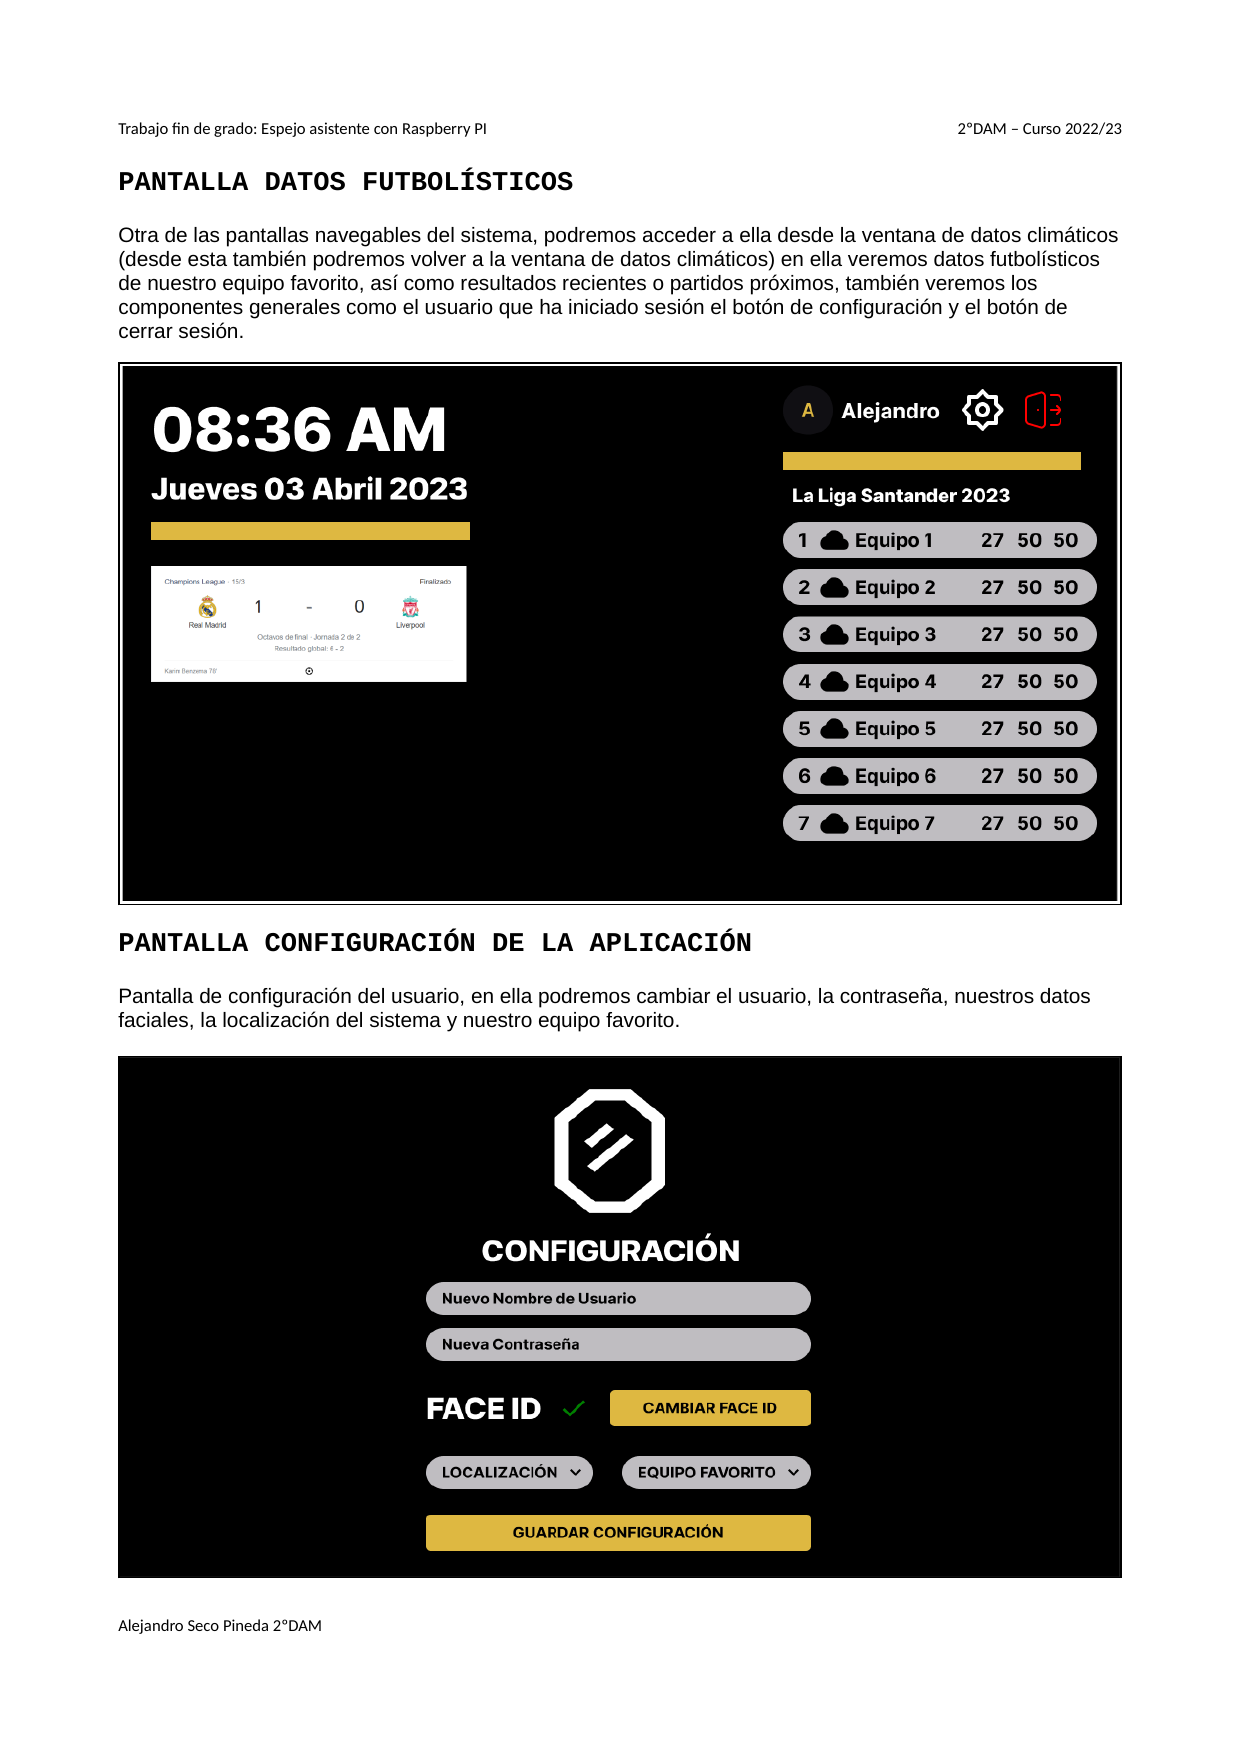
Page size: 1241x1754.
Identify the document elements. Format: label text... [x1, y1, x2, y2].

picture [122, 366, 1118, 901]
text PANTALLA CONFIGURACIÓN DE LA APLICACIÓN [118, 929, 1122, 960]
text PANTALLA DATOS FUTBOLÍSTICOS [118, 168, 1122, 199]
picture [120, 1057, 1120, 1577]
text Pantalla de configuración del usuario, en ella podremos cambiar el usuario, la contraseña, nuestros datos faciales, la localización del sistema y nuestro equipo favorito. [118, 984, 1122, 1032]
text Otra de las pantallas navegables del sistema, podremos acceder a ella desde la ventana de datos climáticos (desde esta también podremos volver a la ventana de datos climáticos) en ella veremos datos futbolísticos de nuestro equipo favorito, así como resultados recientes o partidos próximos, también veremos los componentes generales como el usuario que ha iniciado sesión el botón de configuración y el botón de cerrar sesión. [118, 223, 1122, 342]
